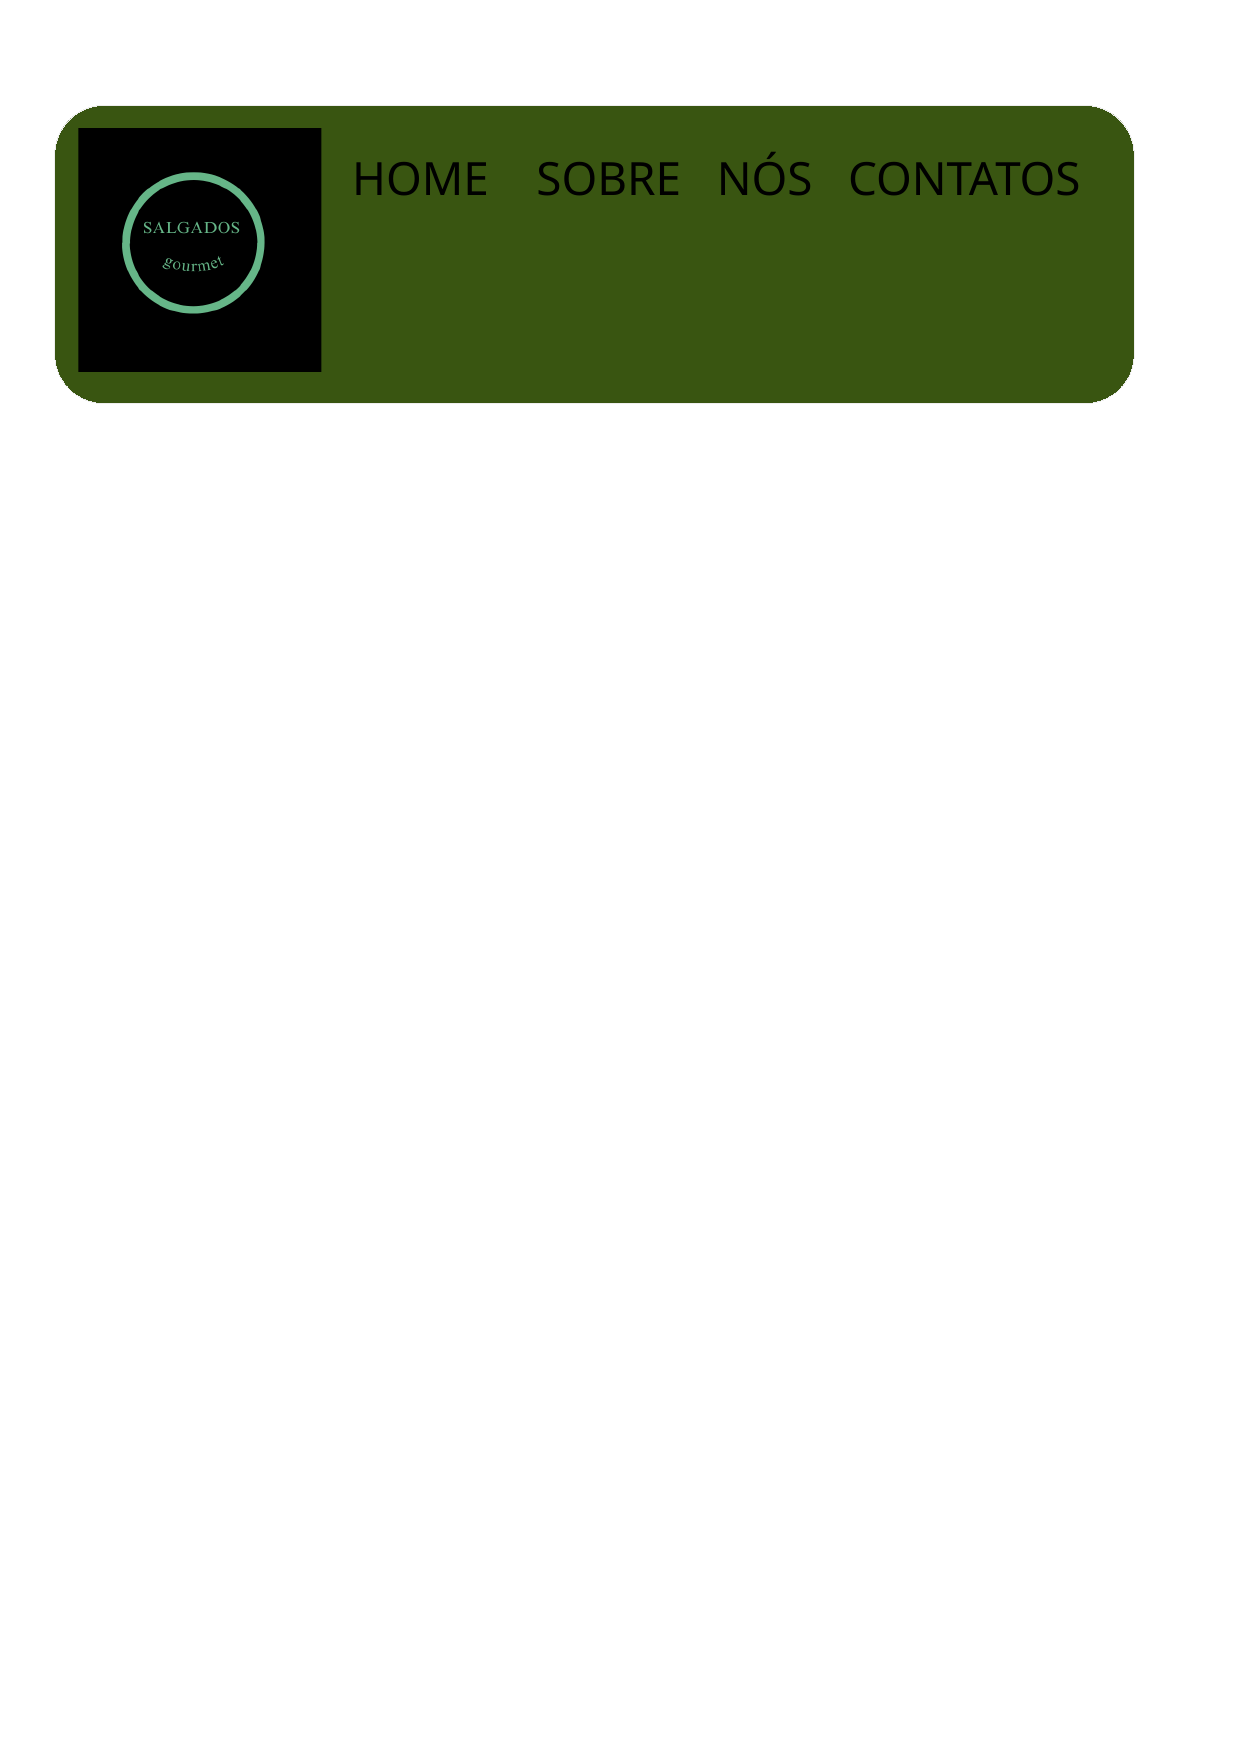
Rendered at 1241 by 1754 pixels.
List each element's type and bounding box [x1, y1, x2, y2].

picture [78, 128, 322, 372]
